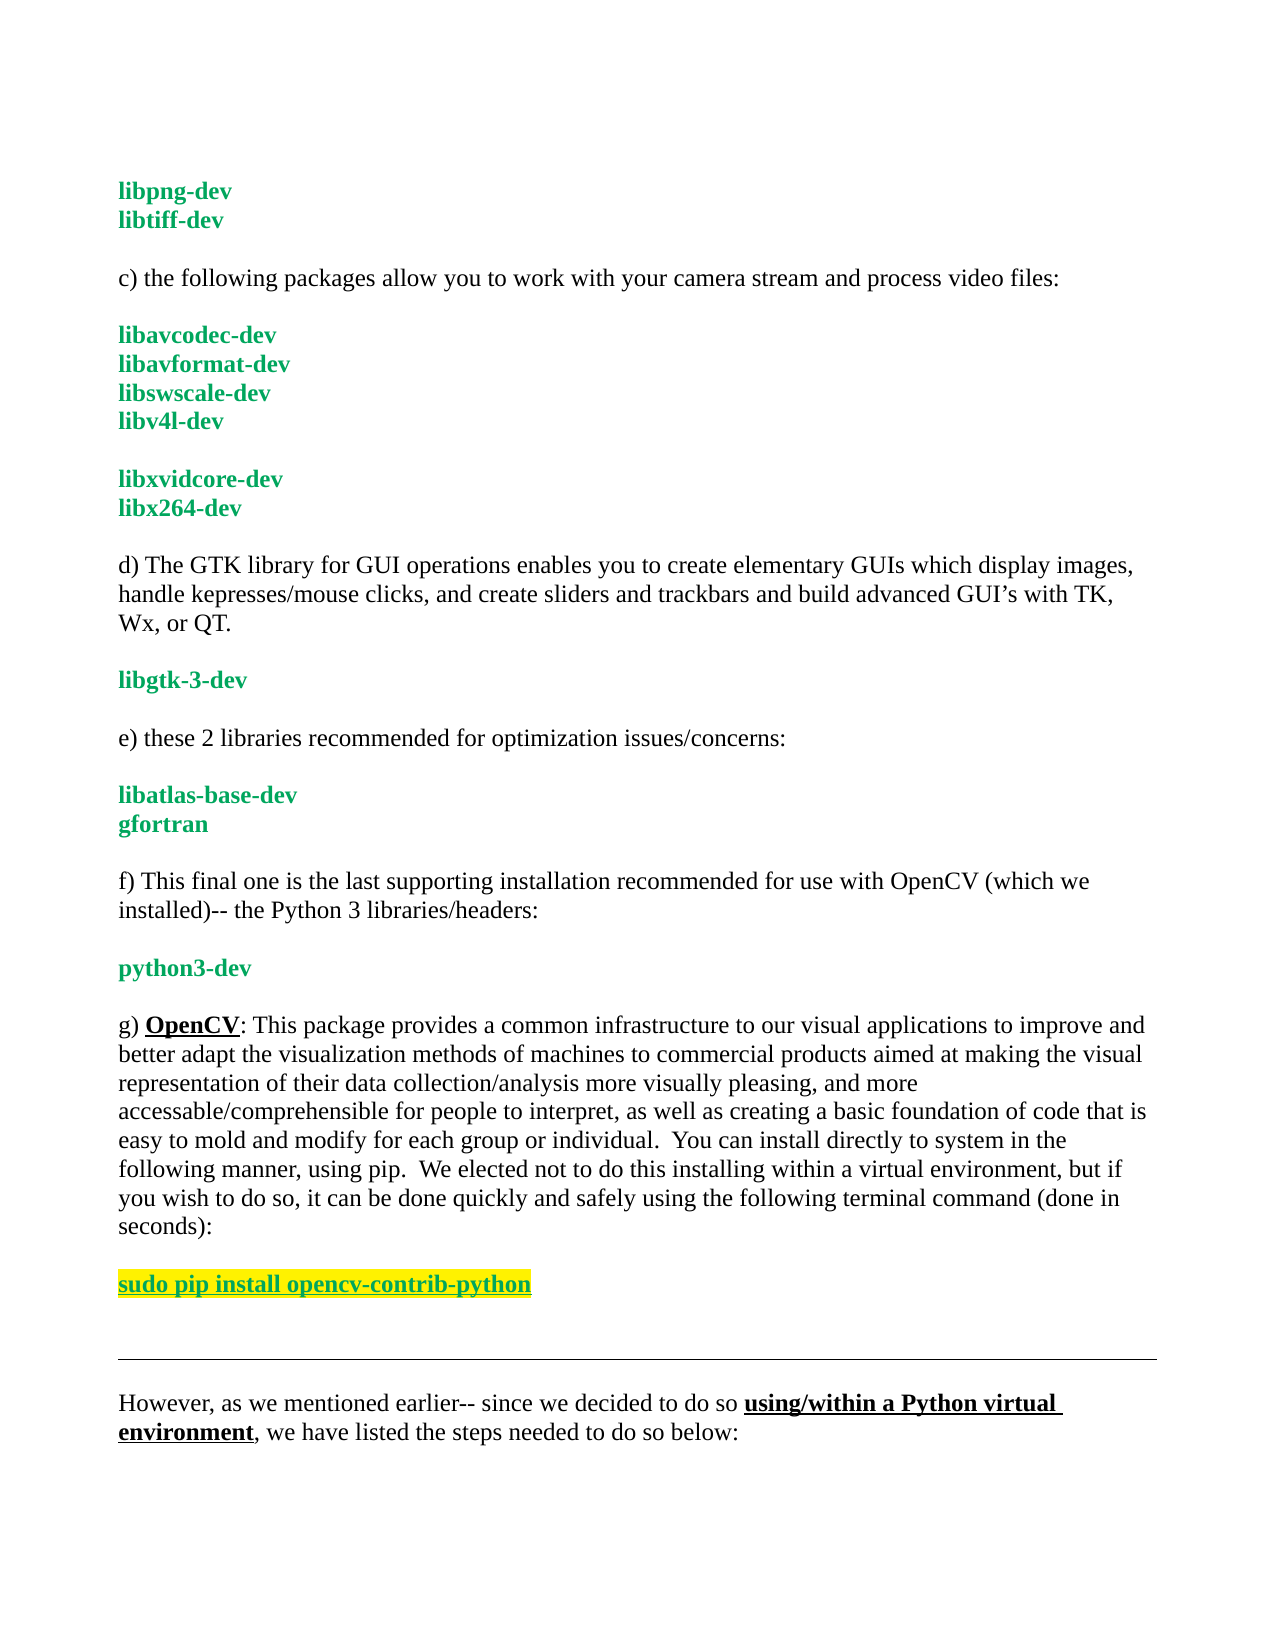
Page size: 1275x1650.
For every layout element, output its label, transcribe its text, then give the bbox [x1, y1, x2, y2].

text libxvidcore-dev [118, 464, 1157, 493]
text sudo pip install opencv-contrib-python [118, 1269, 1157, 1298]
text f) This final one is the last supporting installation recommended for use with OpenCV (which we installed)-- the Python 3 libraries/headers: [118, 866, 1157, 924]
text libavcodec-dev [118, 320, 1157, 349]
text libatlas-base-dev [118, 780, 1157, 809]
text python3-dev [118, 953, 1157, 981]
text libavformat-dev [118, 349, 1157, 378]
text c) the following packages allow you to work with your camera stream and process video files: [118, 263, 1157, 291]
text e) these 2 libraries recommended for optimization issues/concerns: [118, 723, 1157, 751]
text libgtk-3-dev [118, 665, 1157, 694]
text libv4l-dev [118, 406, 1157, 435]
text libswscale-dev [118, 378, 1157, 406]
text However, as we mentioned earlier-- since we decided to do so using/within a Python virtual environment, we have listed the steps needed to do so below: [118, 1388, 1157, 1446]
text libx264-dev [118, 493, 1157, 521]
text g) OpenCV: This package provides a common infrastructure to our visual applications to improve and better adapt the visualization methods of machines to commercial products aimed at making the visual representation of their data collection/analysis more visually pleasing, and more accessable/comprehensible for people to interpret, as well as creating a basic foundation of code that is easy to mold and modify for each group or individual. You can install directly to system in the following manner, using pip. We elected not to do this installing within a virtual environment, but if you wish to do so, it can be done quickly and safely using the following terminal command (done in seconds): [118, 1010, 1157, 1240]
text libpng-dev [118, 176, 1157, 205]
text d) The GTK library for GUI operations enables you to create elementary GUIs which display images, handle kepresses/mouse clicks, and create sliders and trackbars and build advanced GUI’s with TK, Wx, or QT. [118, 550, 1157, 636]
text libtiff-dev [118, 205, 1157, 234]
text gfortran [118, 809, 1157, 838]
